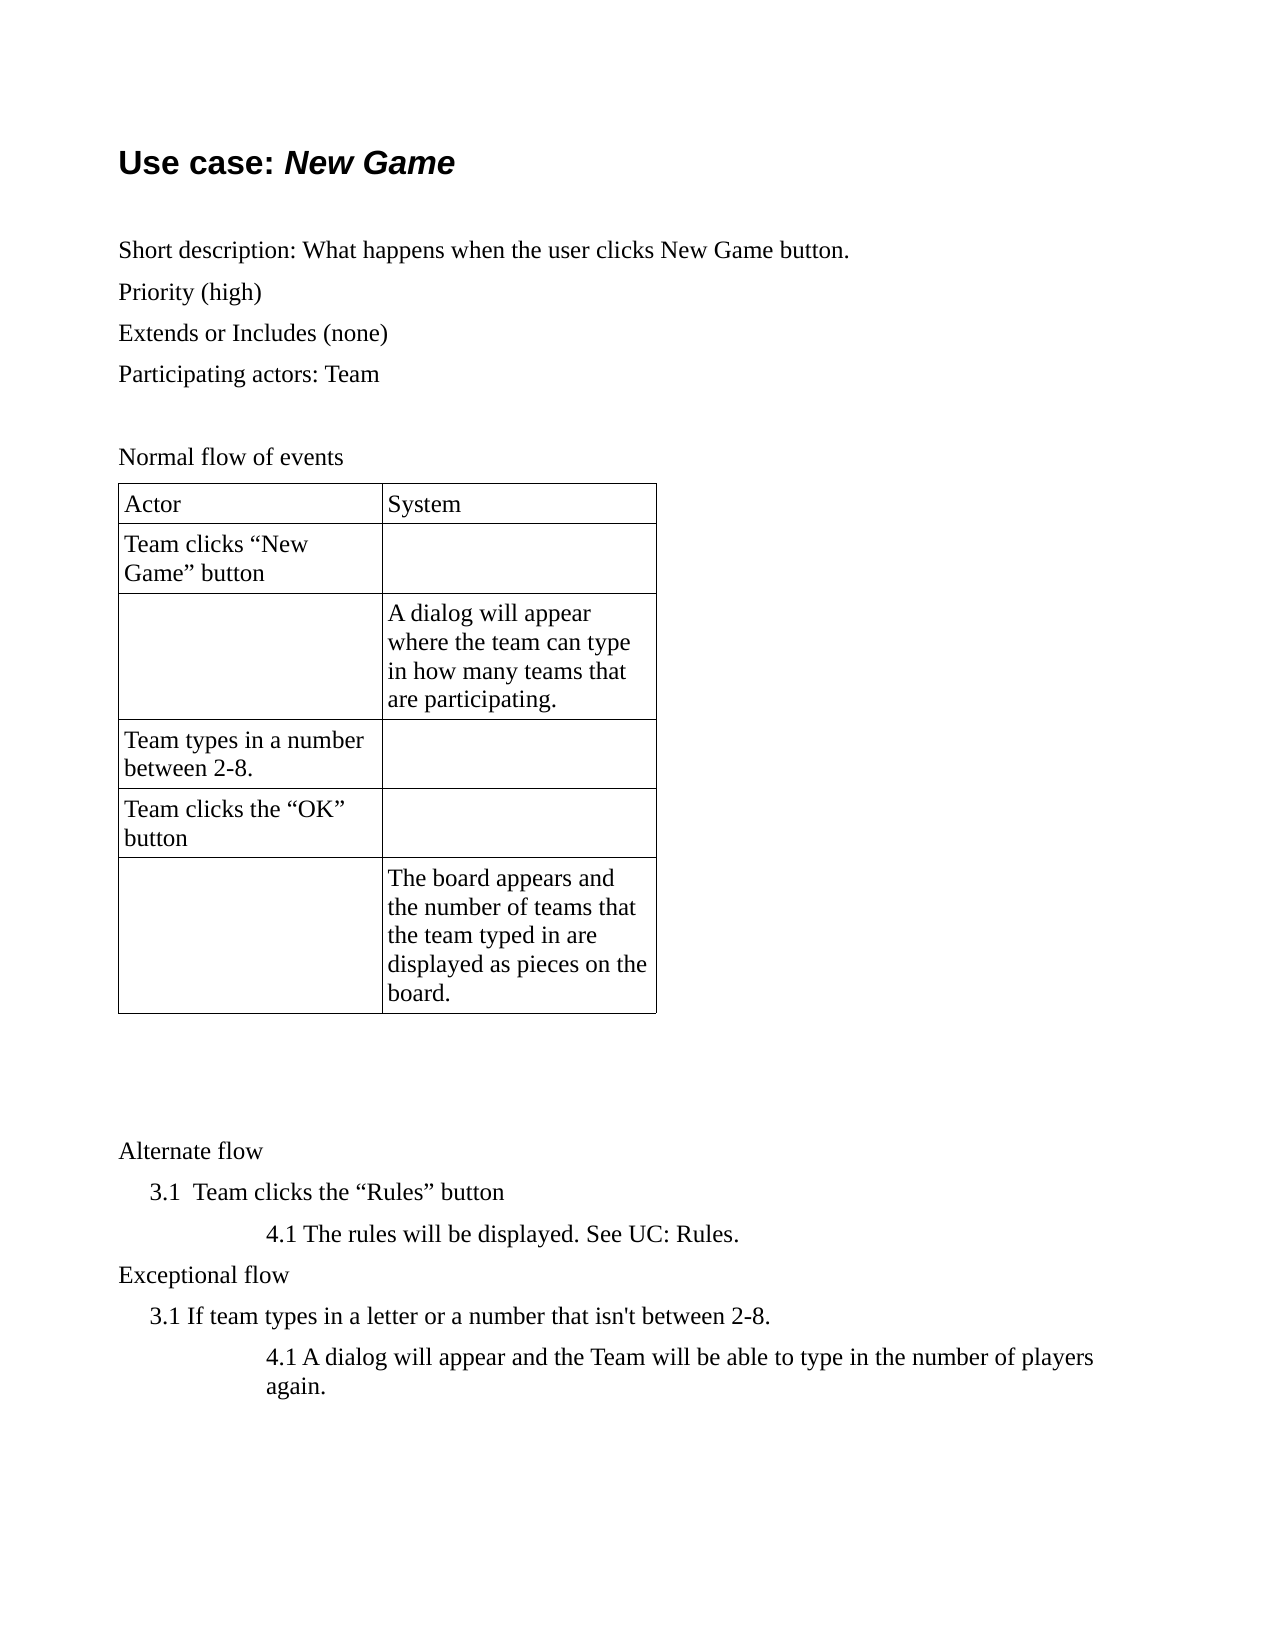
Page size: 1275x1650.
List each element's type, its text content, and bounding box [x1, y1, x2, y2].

text Exceptional flow [118, 1260, 1157, 1289]
table_header Actor [119, 484, 382, 523]
table_cell [119, 858, 382, 1012]
subtitle Use case: New Game [118, 143, 1157, 182]
table_cell The board appears and the number of teams that the team typed in are displayed as pieces on the board. [383, 858, 656, 1012]
table_header System [383, 484, 656, 523]
text Alternate flow [118, 1136, 1157, 1165]
text 3.1 If team types in a letter or a number that isn't between 2-8. [118, 1301, 1157, 1330]
table_cell Team types in a number between 2-8. [119, 720, 382, 788]
table_cell Team clicks “New Game” button [119, 524, 382, 592]
table_cell Team clicks the “OK” button [119, 789, 382, 857]
text Extends or Includes (none) [118, 318, 1157, 347]
table_cell [383, 720, 656, 788]
table_cell [119, 594, 382, 719]
text Participating actors: Team [118, 359, 1157, 388]
table_cell [383, 789, 656, 857]
text Normal flow of events [118, 442, 1157, 471]
text Short description: What happens when the user clicks New Game button. [118, 236, 1157, 264]
text 4.1 The rules will be displayed. See UC: Rules. [118, 1219, 1157, 1247]
text 4.1 A dialog will appear and the Team will be able to type in the number of players again. [118, 1342, 1157, 1400]
table_cell A dialog will appear where the team can type in how many teams that are participating. [383, 594, 656, 719]
table_cell [383, 524, 656, 592]
text 3.1 Team clicks the “Rules” button [118, 1177, 1157, 1206]
text Priority (high) [118, 277, 1157, 306]
